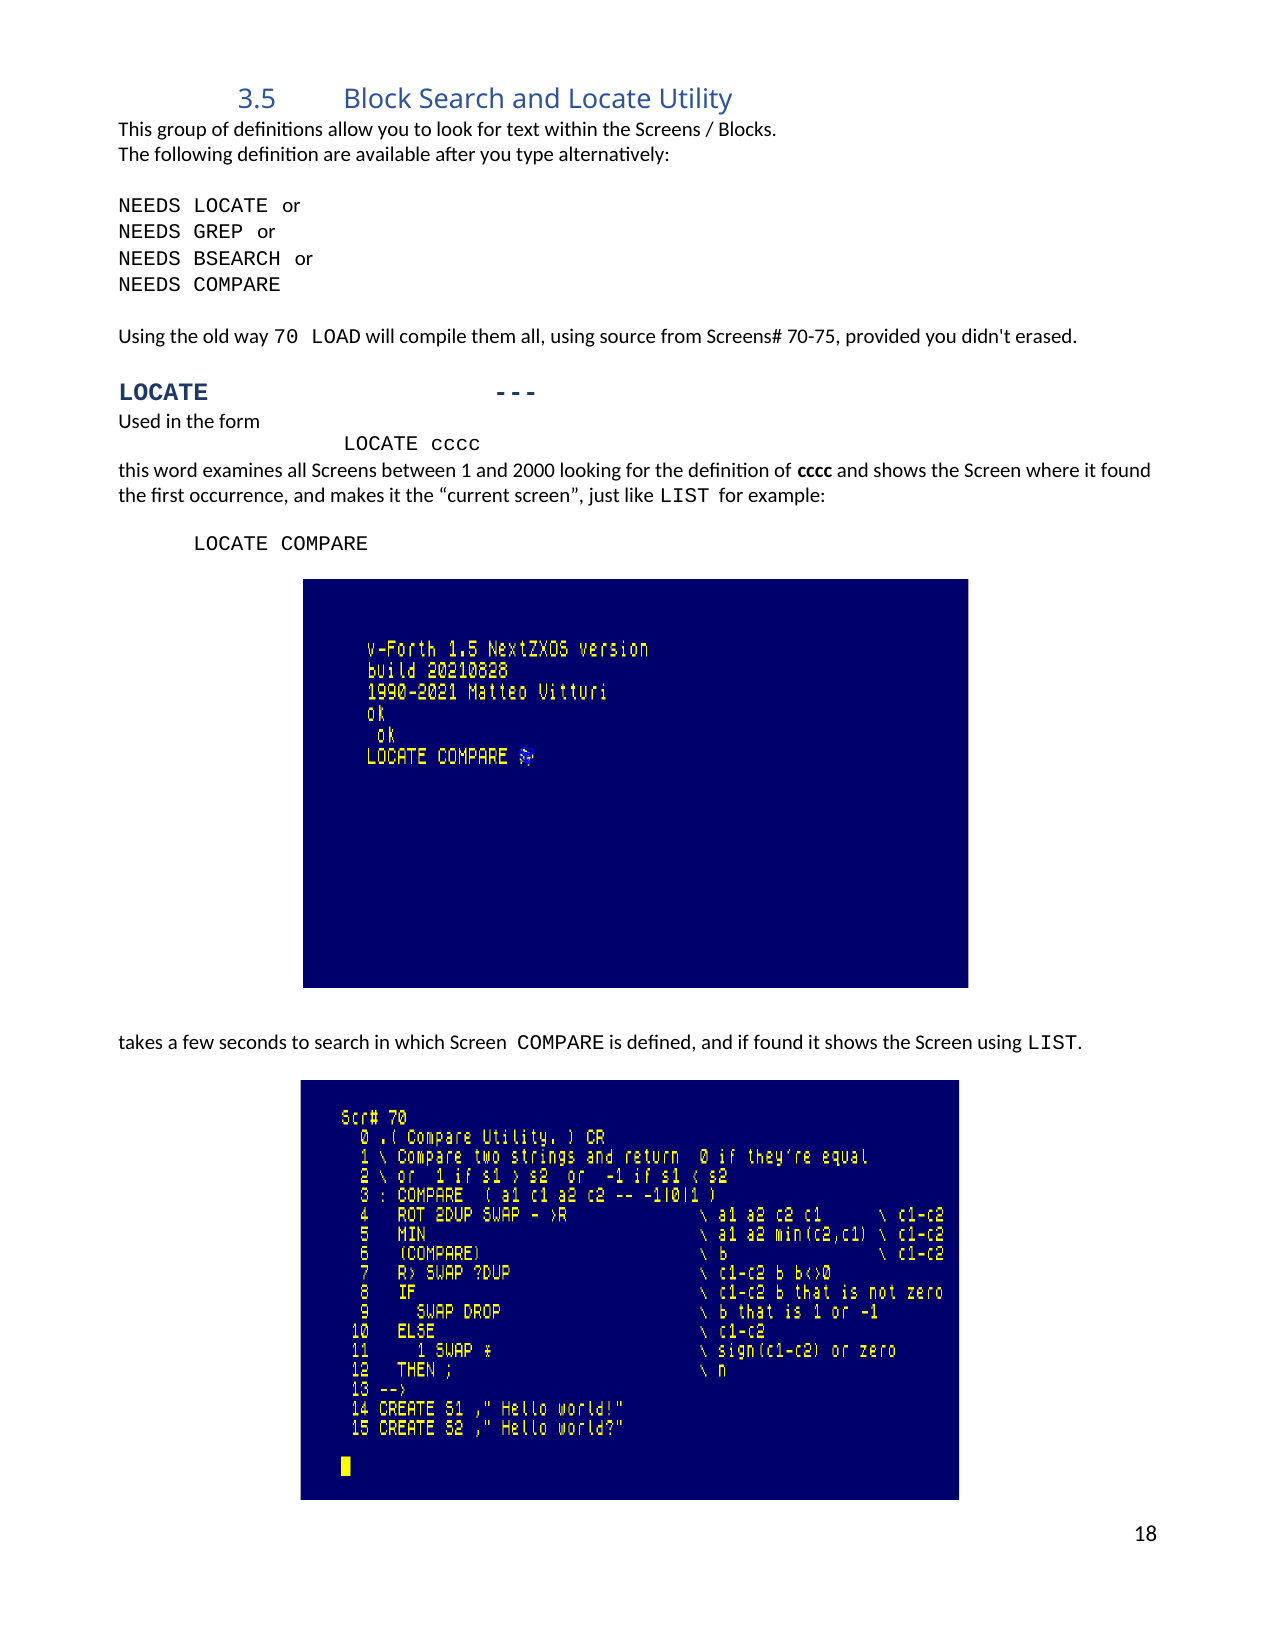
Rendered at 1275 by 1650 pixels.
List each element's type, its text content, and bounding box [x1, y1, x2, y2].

text Used in the form [118, 408, 1157, 433]
text LOCATE cccc [118, 433, 1157, 457]
text NEEDS GREP or [118, 219, 1157, 245]
text LOCATE COMPARE [118, 532, 1157, 556]
text NEEDS BSEARCH or [118, 245, 1157, 272]
text This group of definitions allow you to look for text within the Screens / Blocks. [118, 116, 1157, 141]
text takes a few seconds to search in which Screen COMPARE is defined, and if found it shows the Screen using LIST. [118, 1029, 1157, 1056]
text this word examines all Screens between 1 and 2000 looking for the definition of cccc and shows the Screen where it found the first occurrence, and makes it the “current screen”, just like LIST for example: [118, 457, 1157, 509]
text Using the old way 70 LOAD will compile them all, using source from Screens# 70-75, provided you didn't erased. [118, 323, 1157, 350]
subtitle LOCATE --- [118, 379, 1157, 408]
picture [303, 579, 969, 988]
text NEEDS COMPARE [118, 272, 1157, 298]
picture [300, 1080, 960, 1500]
subtitle Block Search and Locate Utility [231, 79, 1157, 116]
text NEEDS LOCATE or [118, 192, 1157, 219]
text The following definition are available after you type alternatively: [118, 141, 1157, 167]
